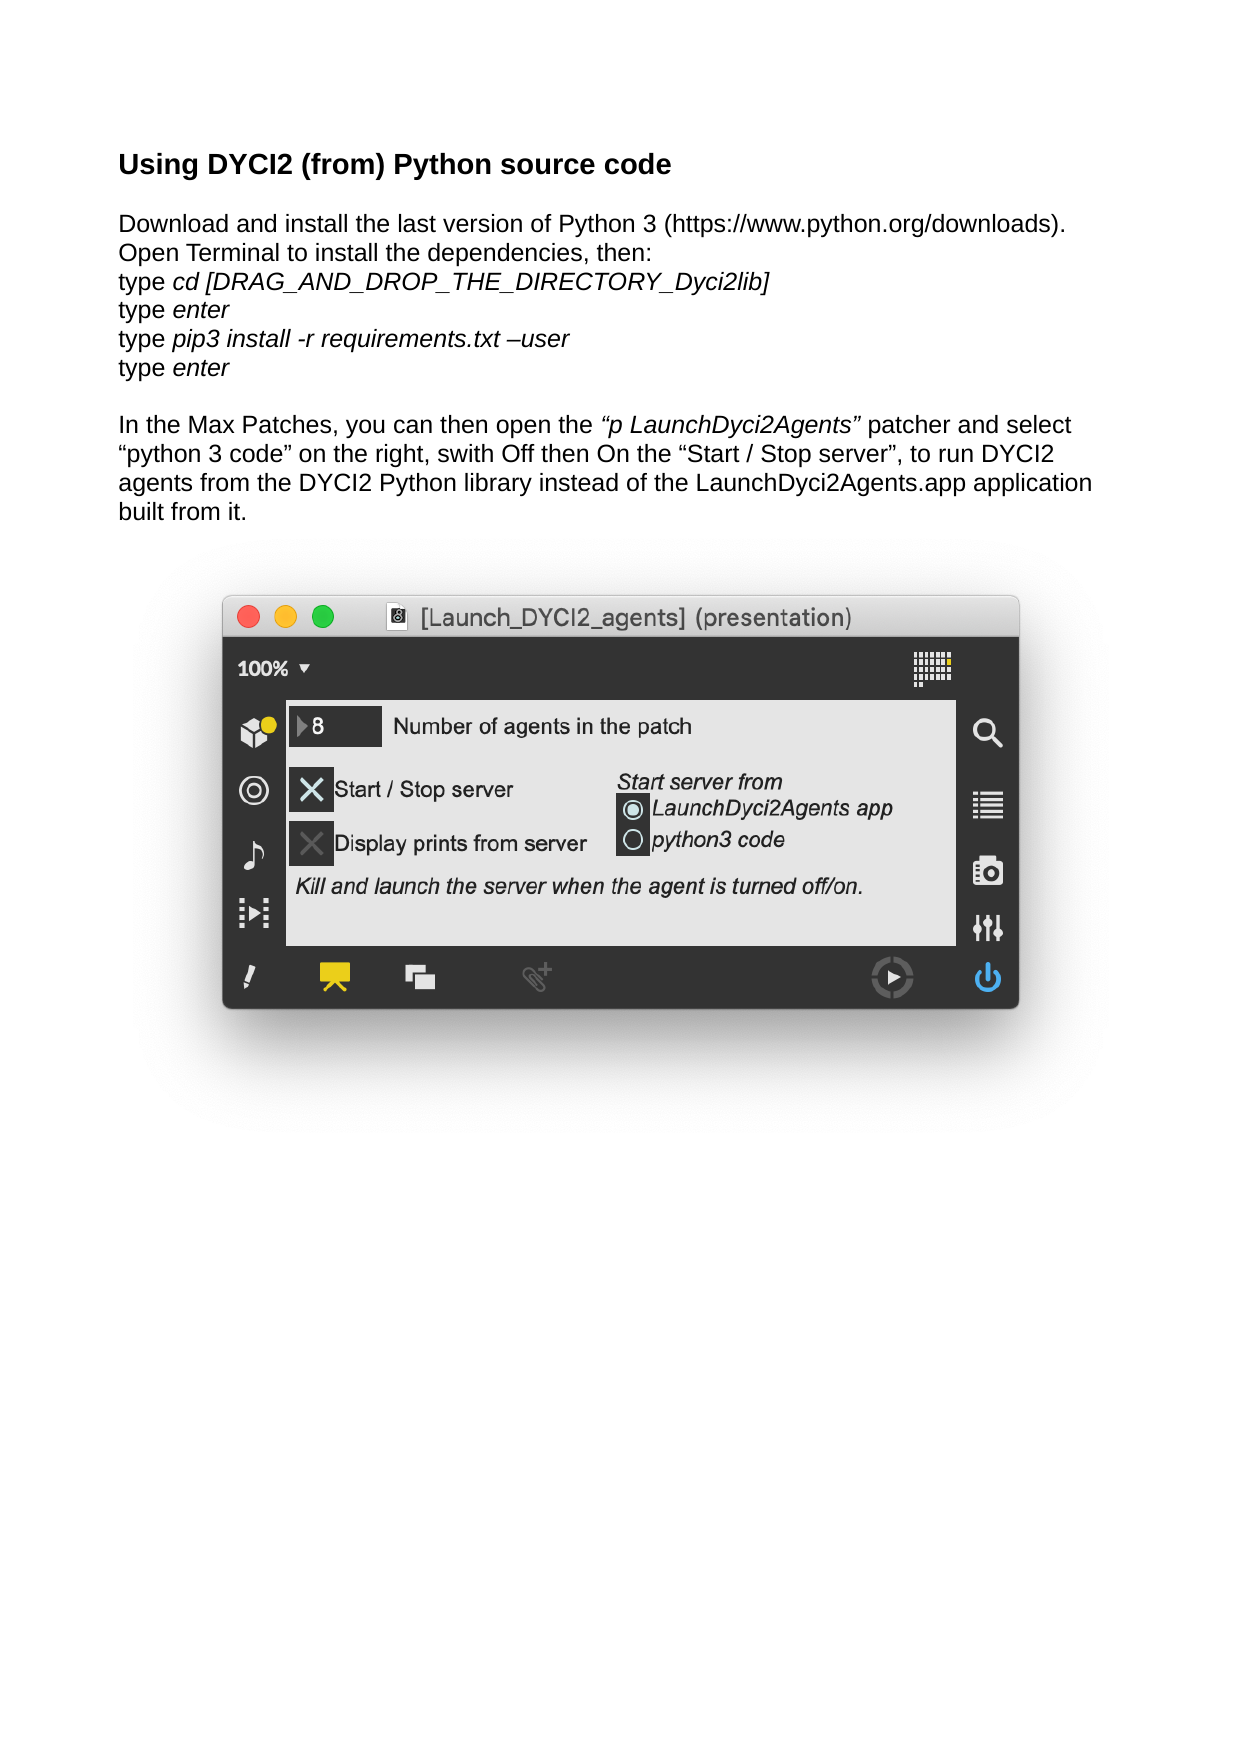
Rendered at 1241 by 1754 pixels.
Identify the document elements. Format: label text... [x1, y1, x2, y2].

text Open Terminal to install the dependencies, then: [118, 238, 1122, 267]
text In the Max Patches, you can then open the “p LaunchDyci2Agents” patcher and select “python 3 code” on the right, swith Off then On the “Start / Stop server”, to run DYCI2 agents from the DYCI2 Python library instead of the LaunchDyci2Agents.app application built from it. [118, 410, 1122, 525]
picture [118, 525, 1123, 1146]
text type pip3 install -r requirements.txt –user [118, 324, 1122, 353]
text type enter [118, 295, 1122, 324]
text Download and install the last version of Python 3 (https://www.python.org/downloads). [118, 209, 1122, 238]
text Using DYCI2 (from) Python source code [118, 147, 1122, 180]
text type enter [118, 353, 1122, 382]
text type cd [DRAG_AND_DROP_THE_DIRECTORY_Dyci2lib] [118, 267, 1122, 295]
